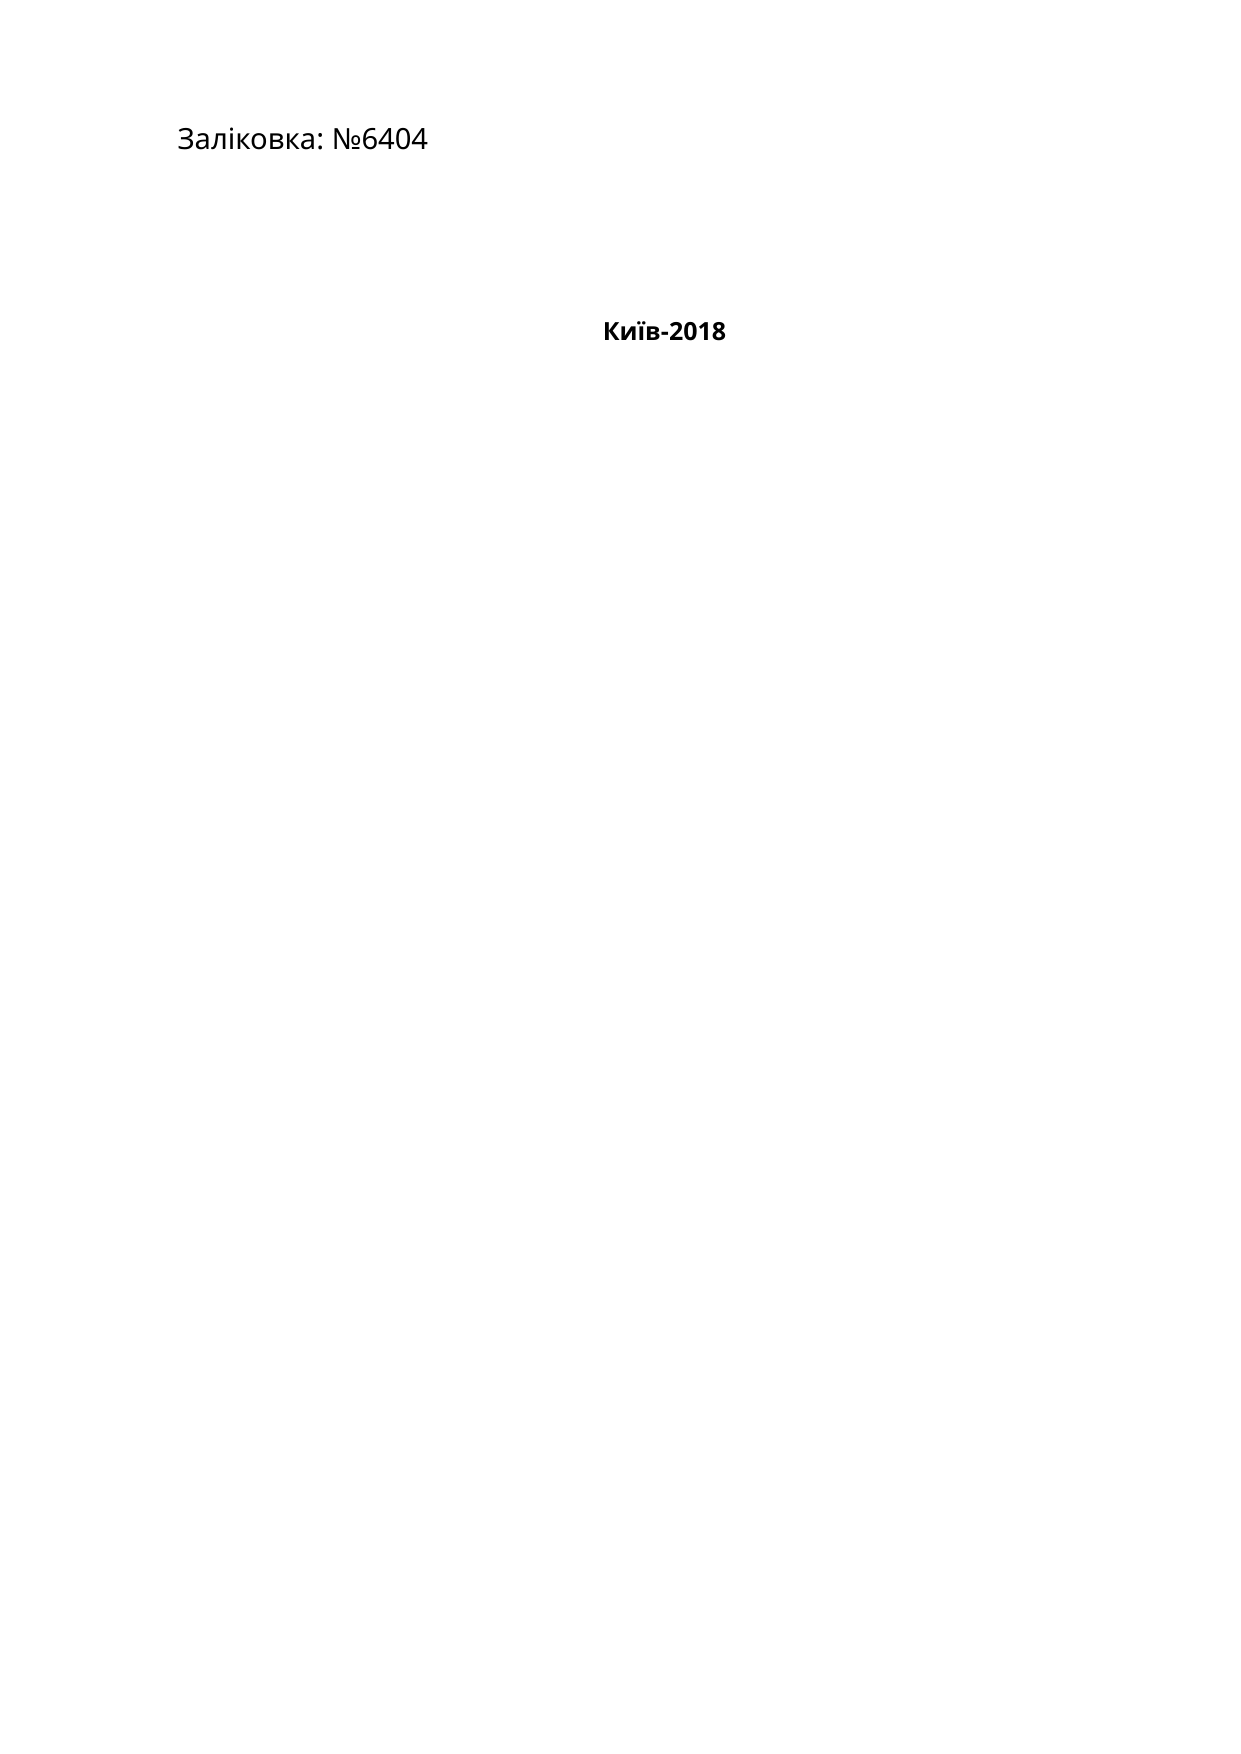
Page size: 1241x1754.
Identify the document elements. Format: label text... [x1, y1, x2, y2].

text Київ-2018 [177, 314, 1152, 348]
text Залiковка: №6404 [177, 118, 1152, 158]
